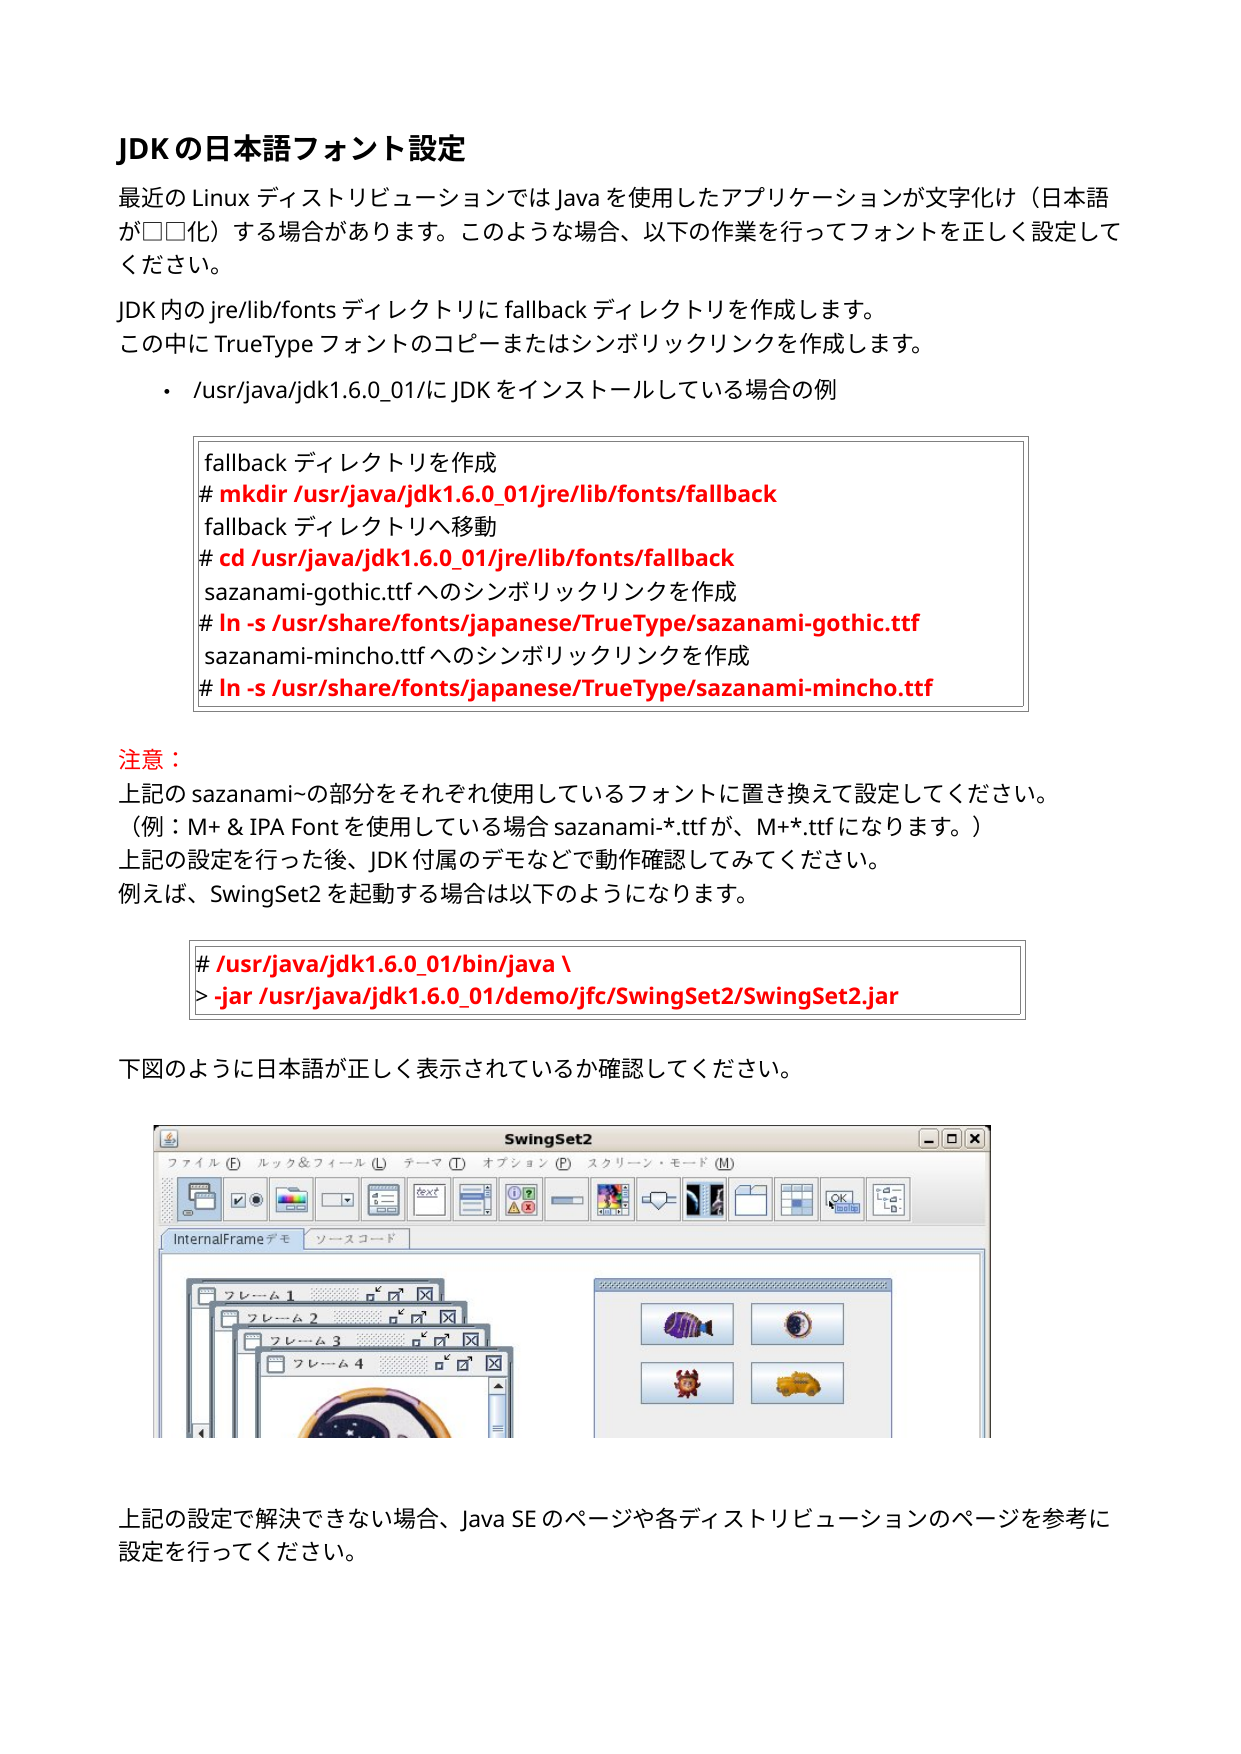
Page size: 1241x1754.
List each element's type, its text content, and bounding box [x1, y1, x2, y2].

list /usr/java/jdk1.6.0_01/にJDKをインストールしている場合の例 [164, 371, 1122, 436]
text 最近のLinux ディストリビューションでは Javaを使用したアプリケーションが文字化け（日本語が□□化）する場合があります。このような場合、以下の作業を行ってフォントを正しく設定してください。 [118, 180, 1122, 280]
text 上記のsazanami~の部分をそれぞれ使用しているフォントに置き換えて設定してください。（例：M+ & IPA Fontを使用している場合sazanami-*.ttfが、M+*.ttfになります。） 上記の設定を行った後、JDK付属のデモなどで動作確認してみてください。 例えば、SwingSet2を起動する場合は以下のようになります。 [118, 776, 1122, 909]
text 注意： [118, 711, 1122, 776]
table_header fallback ディレクトリを作成 # mkdir /usr/java/jdk1.6.0_01/jre/lib/fonts/fallback fallback ディレクトリへ移動 # cd /usr/java/jdk1.6.0_01/jre/lib/fonts/fallback sazanami-gothic.ttfへのシンボリックリンクを作成 # ln -s /usr/share/fonts/japanese/TrueType/sazanami-gothic.ttf sazanami-mincho.ttfへのシンボリックリンクを作成 # ln -s /usr/share/fonts/japanese/TrueType/sazanami-mincho.ttf [195, 437, 1026, 706]
picture [153, 1125, 991, 1438]
table_header # /usr/java/jdk1.6.0_01/bin/java \ > -jar /usr/java/jdk1.6.0_01/demo/jfc/SwingSet2/SwingSet2.jar [192, 941, 1023, 1014]
subtitle JDKの日本語フォント設定 [118, 125, 1122, 168]
text 下図のように日本語が正しく表示されているか確認してください。 上記の設定で解決できない場合、Java SEのページや各ディストリビューションのページを参考に設定を行ってください。 [118, 1019, 1122, 1567]
text JDK内のjre/lib/fontsディレクトリにfallbackディレクトリを作成します。 この中にTrueTypeフォントのコピーまたはシンボリックリンクを作成します。 [118, 292, 1122, 359]
